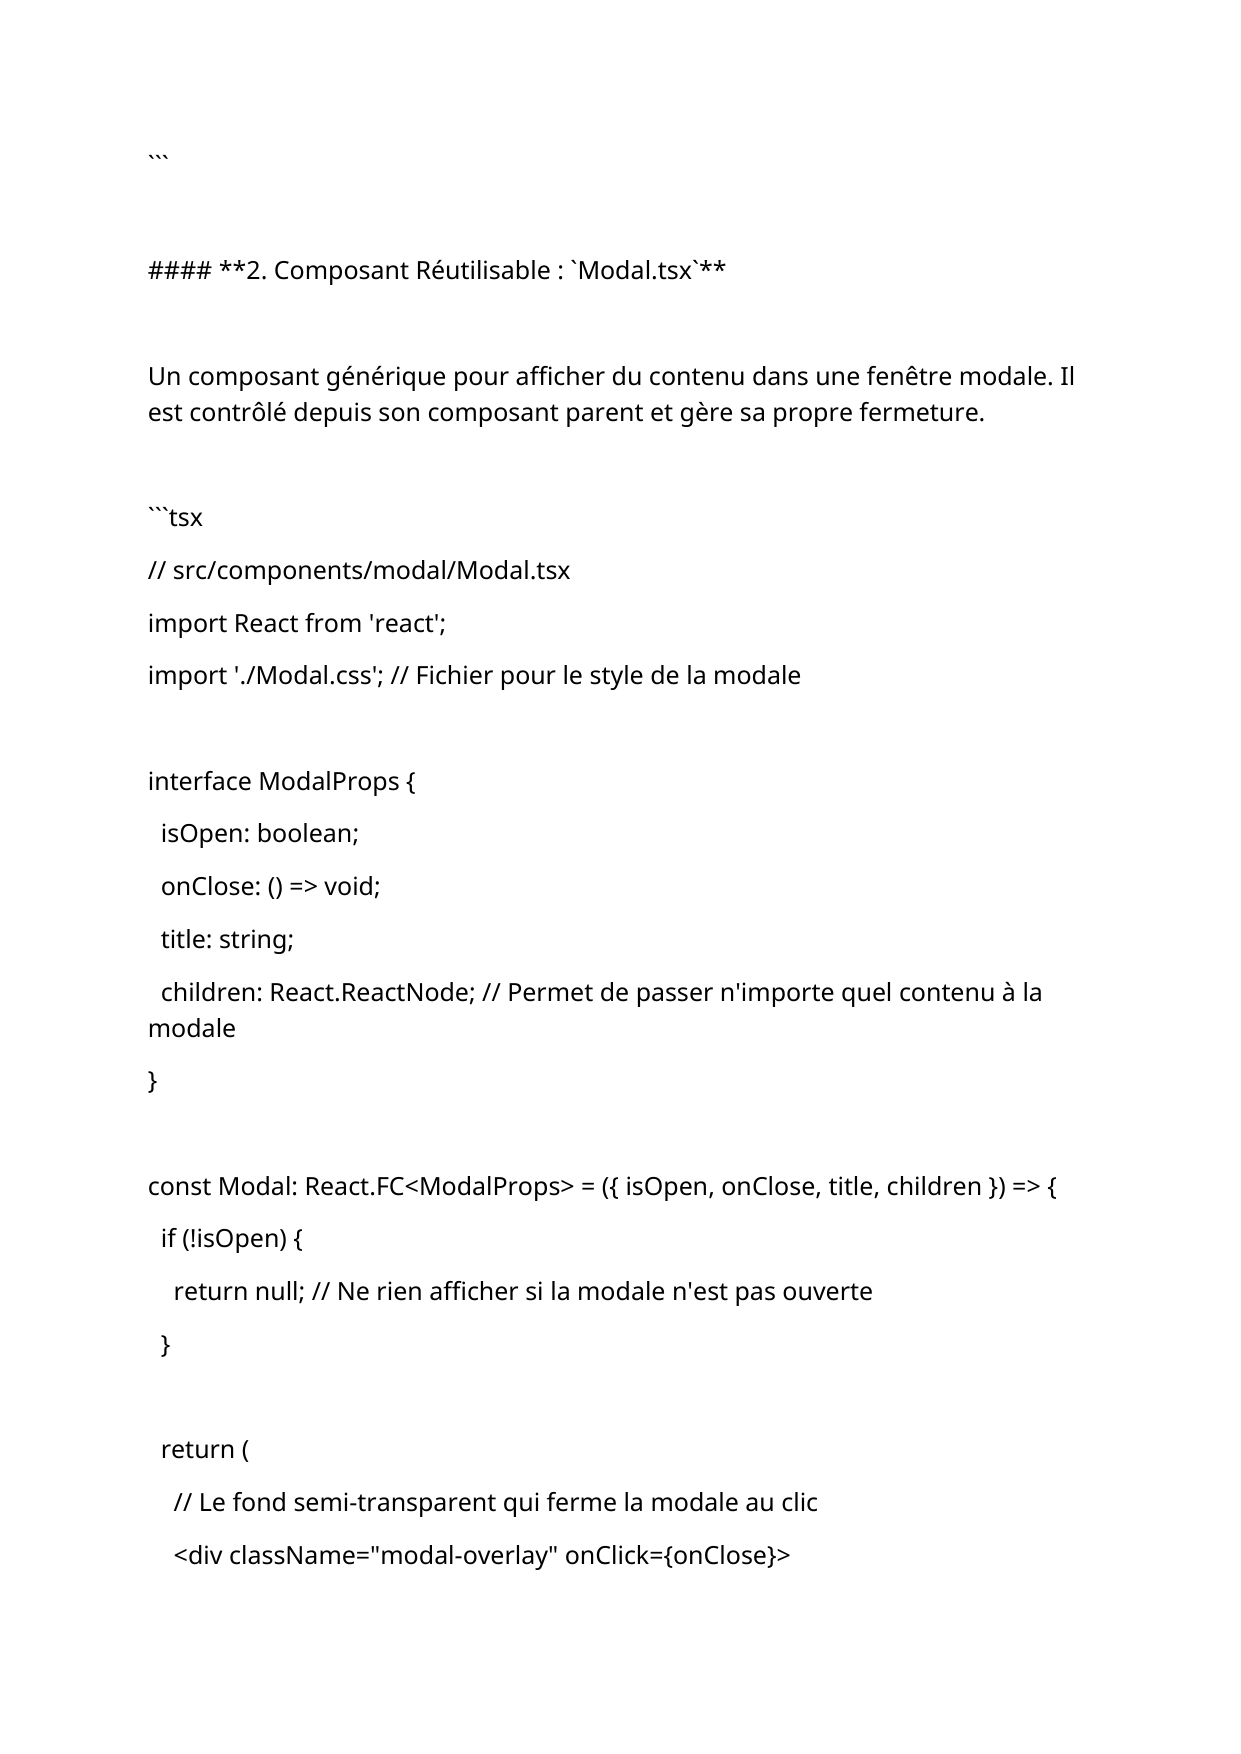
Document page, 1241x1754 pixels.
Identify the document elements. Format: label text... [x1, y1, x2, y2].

text Un composant générique pour afficher du contenu dans une fenêtre modale. Il est contrôlé depuis son composant parent et gère sa propre fermeture. [148, 358, 1093, 428]
text return ( [148, 1432, 1093, 1466]
text children: React.ReactNode; // Permet de passer n'importe quel contenu à la modale [148, 974, 1093, 1044]
text interface ModalProps { [148, 763, 1093, 797]
text <div className="modal-overlay" onClick={onClose}> [148, 1537, 1093, 1571]
text if (!isOpen) { [148, 1221, 1093, 1255]
text } [148, 1327, 1093, 1361]
text onClose: () => void; [148, 869, 1093, 903]
text import './Modal.css'; // Fichier pour le style de la modale [148, 658, 1093, 692]
text // src/components/modal/Modal.tsx [148, 553, 1093, 587]
text #### **2. Composant Réutilisable : `Modal.tsx`** [148, 253, 1093, 287]
text title: string; [148, 922, 1093, 956]
text isOpen: boolean; [148, 816, 1093, 850]
text } [148, 1063, 1093, 1097]
text ``` [148, 148, 1093, 182]
text ```tsx [148, 500, 1093, 534]
text const Modal: React.FC<ModalProps> = ({ isOpen, onClose, title, children }) => { [148, 1168, 1093, 1202]
text // Le fond semi-transparent qui ferme la modale au clic [148, 1485, 1093, 1519]
text import React from 'react'; [148, 605, 1093, 639]
text return null; // Ne rien afficher si la modale n'est pas ouverte [148, 1274, 1093, 1308]
